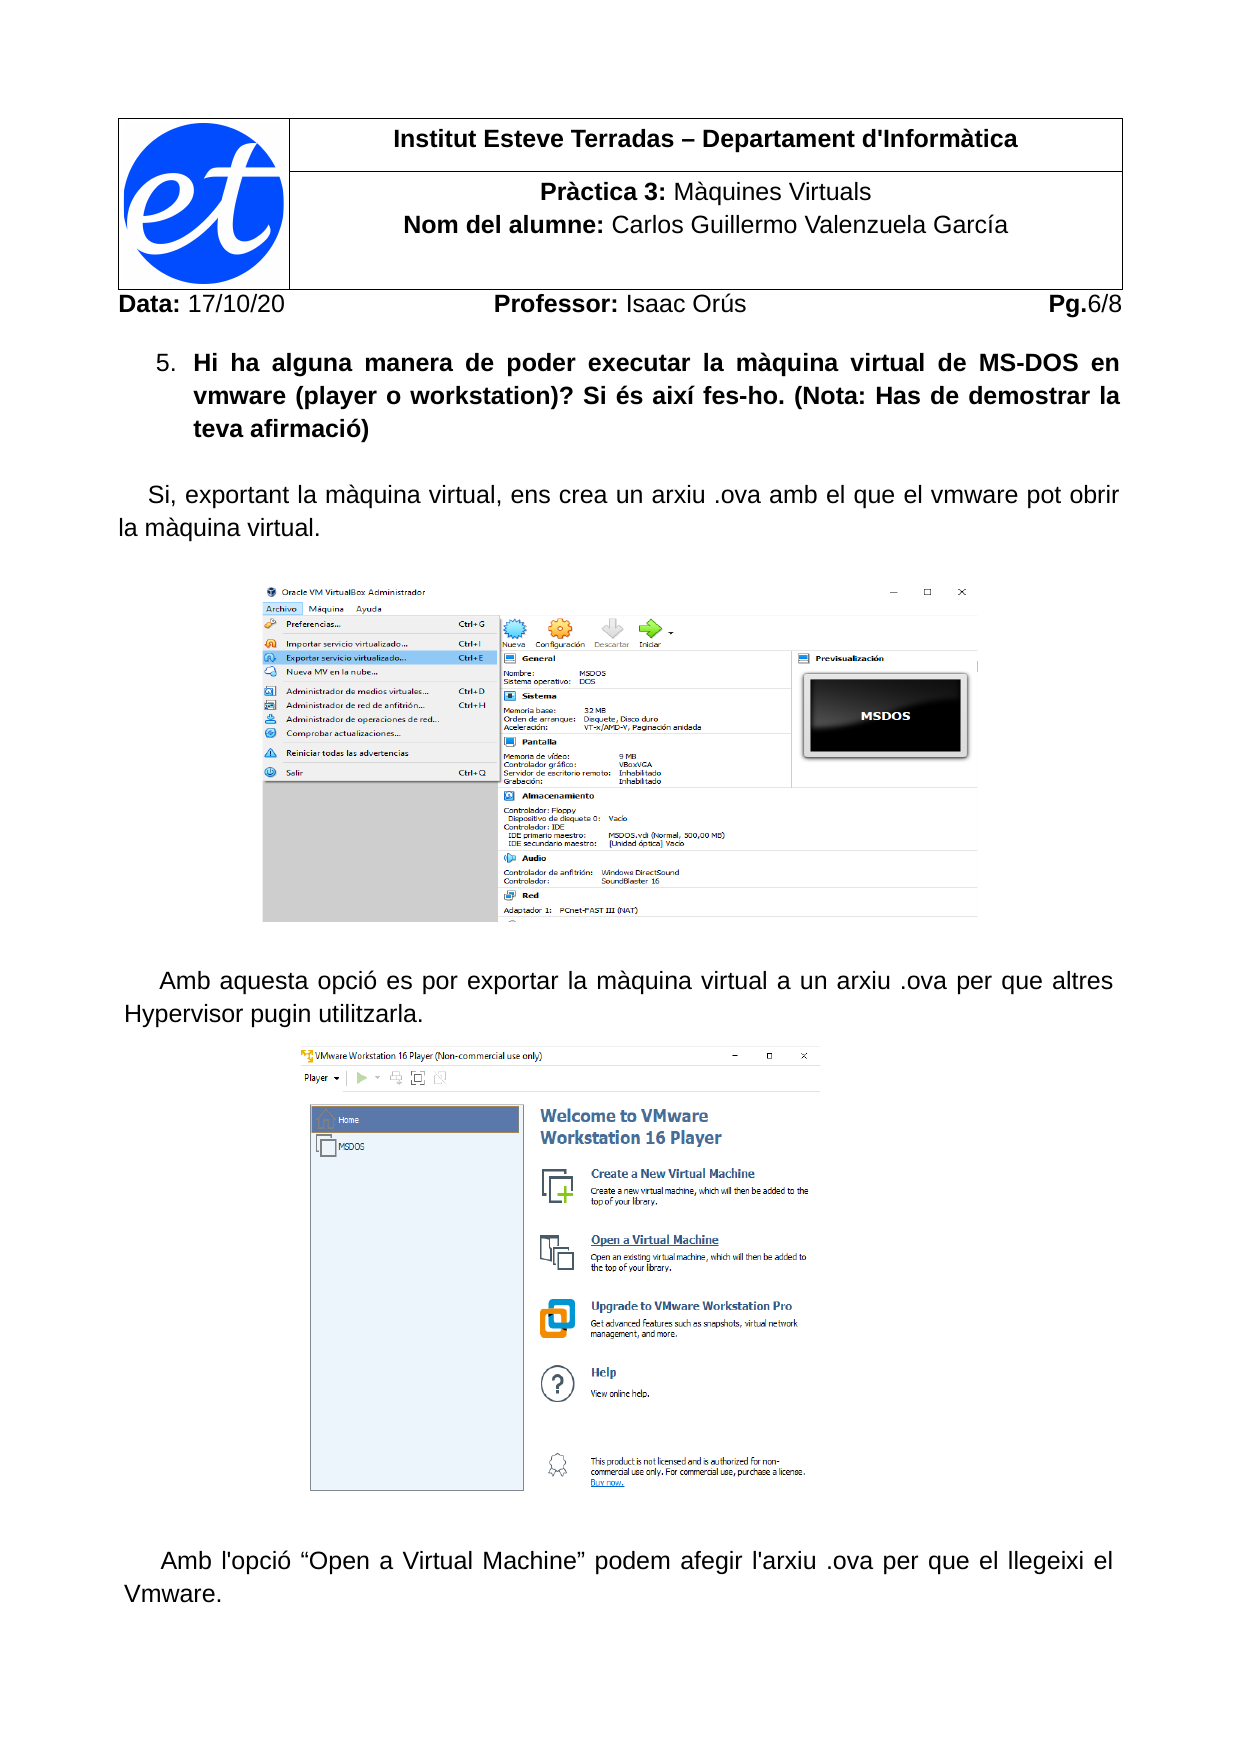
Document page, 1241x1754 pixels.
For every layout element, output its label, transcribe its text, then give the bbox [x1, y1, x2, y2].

picture [262, 584, 978, 922]
table_cell [118, 1034, 1122, 1540]
picture [123, 123, 284, 284]
list Hi ha alguna manera de poder executar la màquina virtual de MS-DOS en vmware (player o workstation)? Si és així fes-ho. (Nota: Has de demostrar la teva afirmació) [156, 348, 1122, 442]
table_header [118, 585, 1122, 960]
picture [301, 1046, 821, 1502]
text Si, exportant la màquina virtual, ens crea un arxiu .ova amb el que el vmware pot obrir la màquina virtual. [118, 480, 1122, 542]
table_header [118, 579, 1122, 584]
table_cell Amb aquesta opció es por exportar la màquina virtual a un arxiu .ova per que altres Hypervisor pugin utilitzarla. [118, 960, 1122, 1033]
table_cell Amb l'opció “Open a Virtual Machine” podem afegir l'arxiu .ova per que el llegeixi el Vmware. [118, 1540, 1122, 1613]
